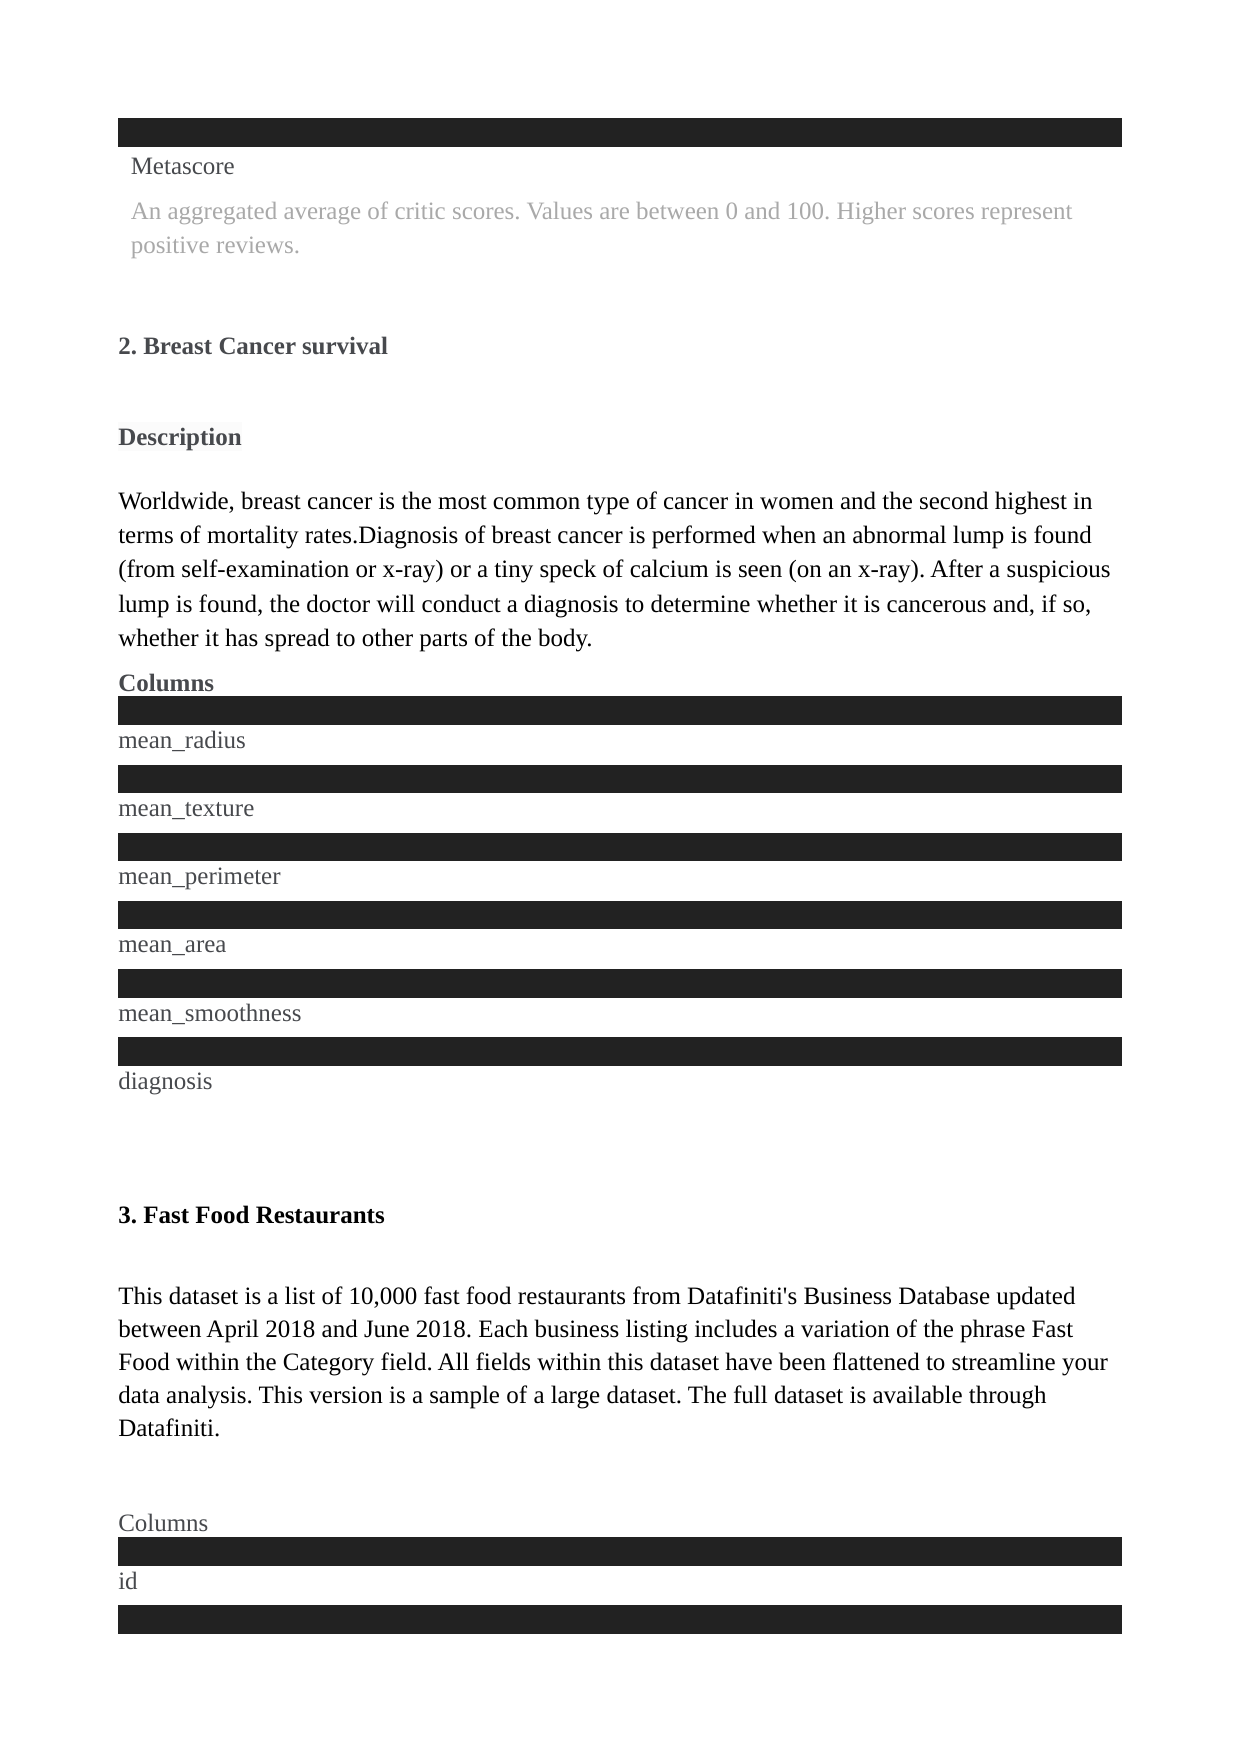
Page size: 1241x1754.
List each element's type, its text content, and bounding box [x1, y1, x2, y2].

text diagnosis [118, 1066, 1122, 1094]
text mean_texture [118, 793, 1122, 822]
text mean_smoothness [118, 998, 1122, 1026]
text Metascore [131, 151, 1122, 180]
text 2. Breast Cancer survival [118, 331, 1122, 360]
text id [118, 1566, 1122, 1594]
text An aggregated average of critic scores. Values are between 0 and 100. Higher scores represent positive reviews. [131, 191, 1122, 259]
text 3. Fast Food Restaurants [118, 1200, 1122, 1229]
text Description [118, 379, 1122, 451]
text mean_perimeter [118, 861, 1122, 890]
text mean_area [118, 929, 1122, 958]
text Worldwide, breast cancer is the most common type of cancer in women and the second highest in terms of mortality rates.Diagnosis of breast cancer is performed when an abnormal lump is found (from self-examination or x-ray) or a tiny speck of calcium is seen (on an x-ray). After a suspicious lump is found, the doctor will conduct a diagnosis to determine whether it is cancerous and, if so, whether it has spread to other parts of the body. [118, 480, 1122, 652]
text Columns [118, 1508, 1122, 1537]
text This dataset is a list of 10,000 fast food restaurants from Datafiniti's Business Database updated between April 2018 and June 2018. Each business listing includes a variation of the phrase Fast Food within the Category field. All fields within this dataset have been flattened to streamline your data analysis. This version is a sample of a large dataset. The full dataset is available through Datafiniti. [118, 1248, 1122, 1442]
text Columns [118, 668, 1122, 696]
text mean_radius [118, 725, 1122, 754]
